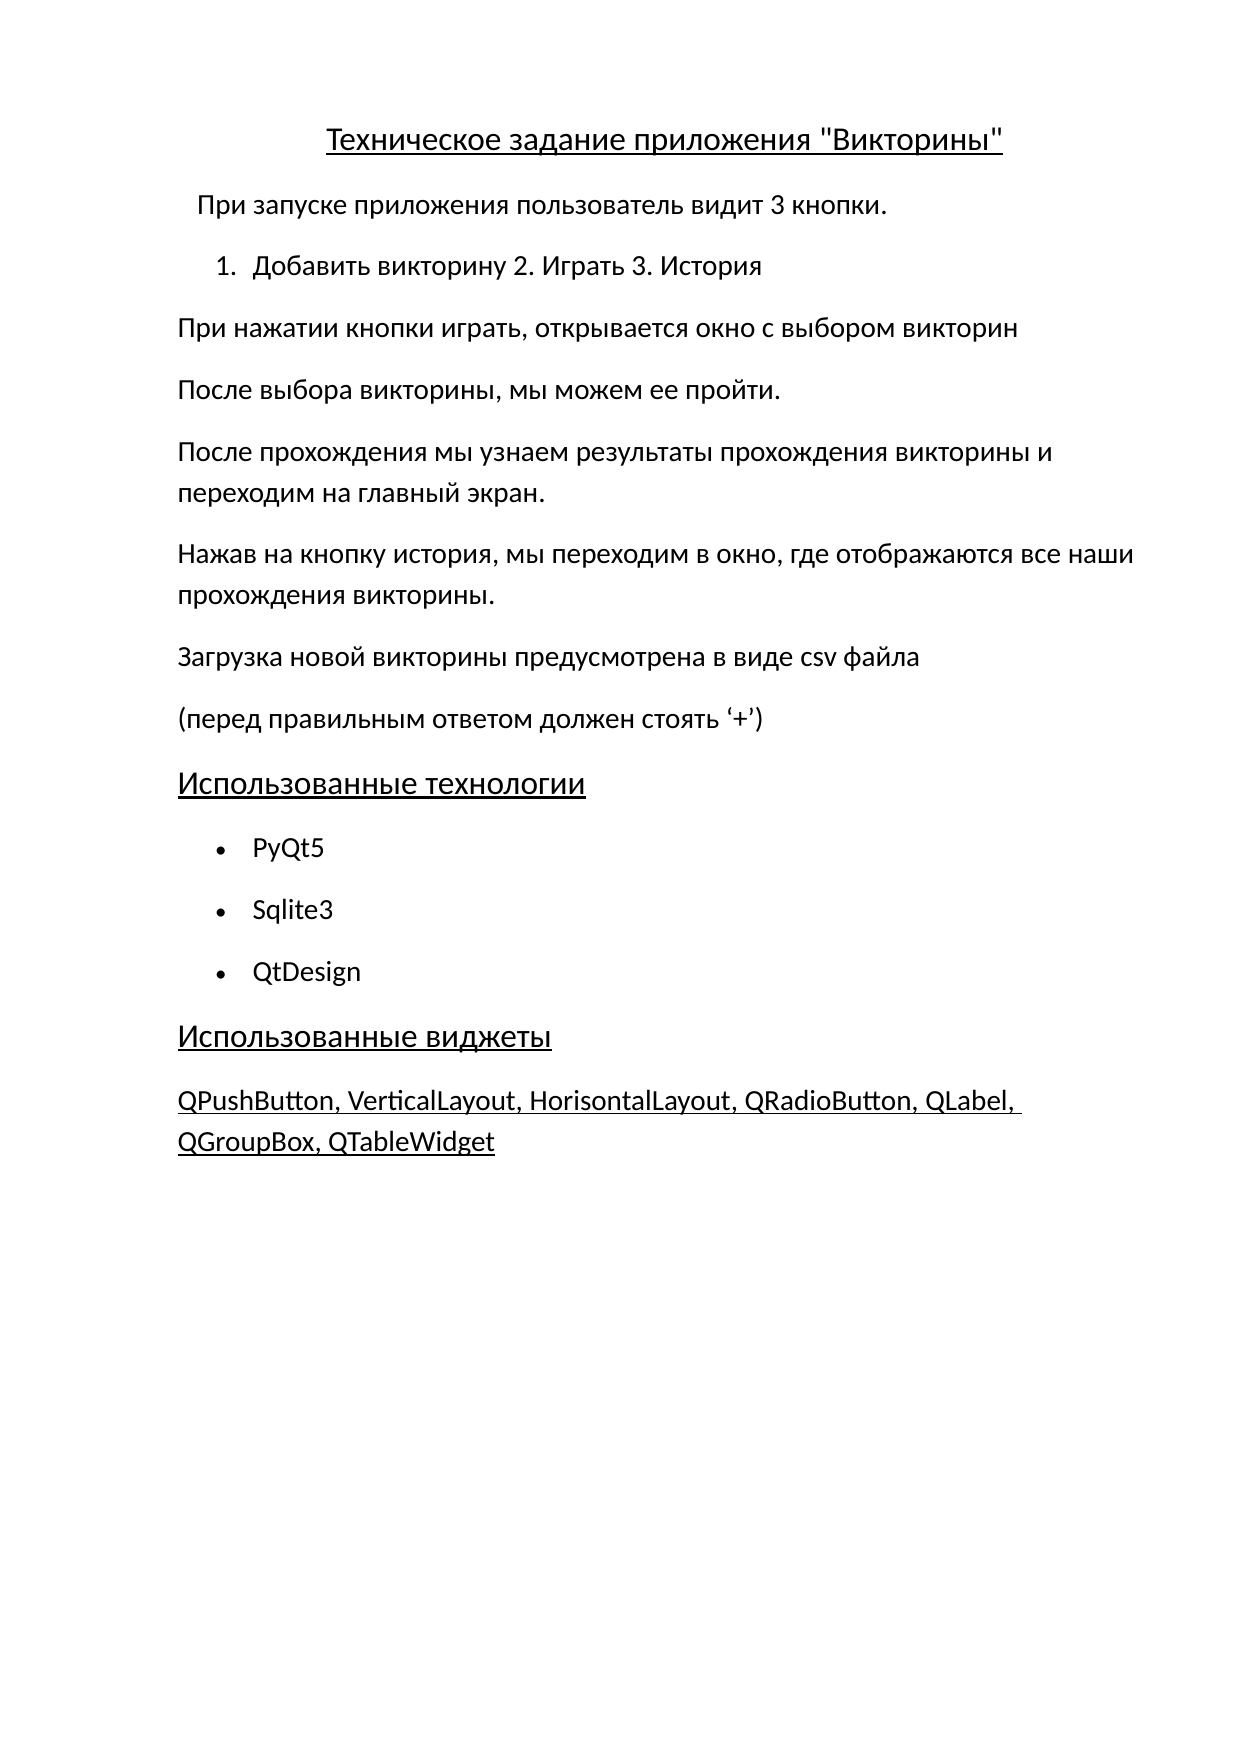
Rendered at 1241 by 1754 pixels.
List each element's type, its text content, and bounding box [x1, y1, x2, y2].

text После прохождения мы узнаем результаты прохождения викторины и переходим на главный экран. [177, 433, 1152, 509]
list Sqlite3 [215, 891, 1152, 927]
text После выбора викторины, мы можем ее пройти. [177, 371, 1152, 407]
text При запуске приложения пользователь видит 3 кнопки. [177, 186, 1152, 221]
list Добавить викторину 2. Играть 3. История [215, 247, 1152, 283]
text Техническое задание приложения "Викторины" [177, 118, 1152, 159]
text Нажав на кнопку история, мы переходим в окно, где отображаются все наши прохождения викторины. [177, 536, 1152, 612]
text При нажатии кнопки играть, открывается окно с выбором викторин [177, 309, 1152, 345]
text Загрузка новой викторины предусмотрена в виде csv файла [177, 638, 1152, 674]
text Использованные технологии [177, 762, 1152, 802]
list PyQt5 [215, 829, 1152, 865]
text (перед правильным ответом должен стоять ‘+’) [177, 700, 1152, 736]
text QPushButton, VerticalLayout, HorisontalLayout, QRadioButton, QLabel, QGroupBox, QTableWidget [177, 1082, 1152, 1159]
text Использованные виджеты [177, 1015, 1152, 1055]
list QtDesign [215, 953, 1152, 988]
